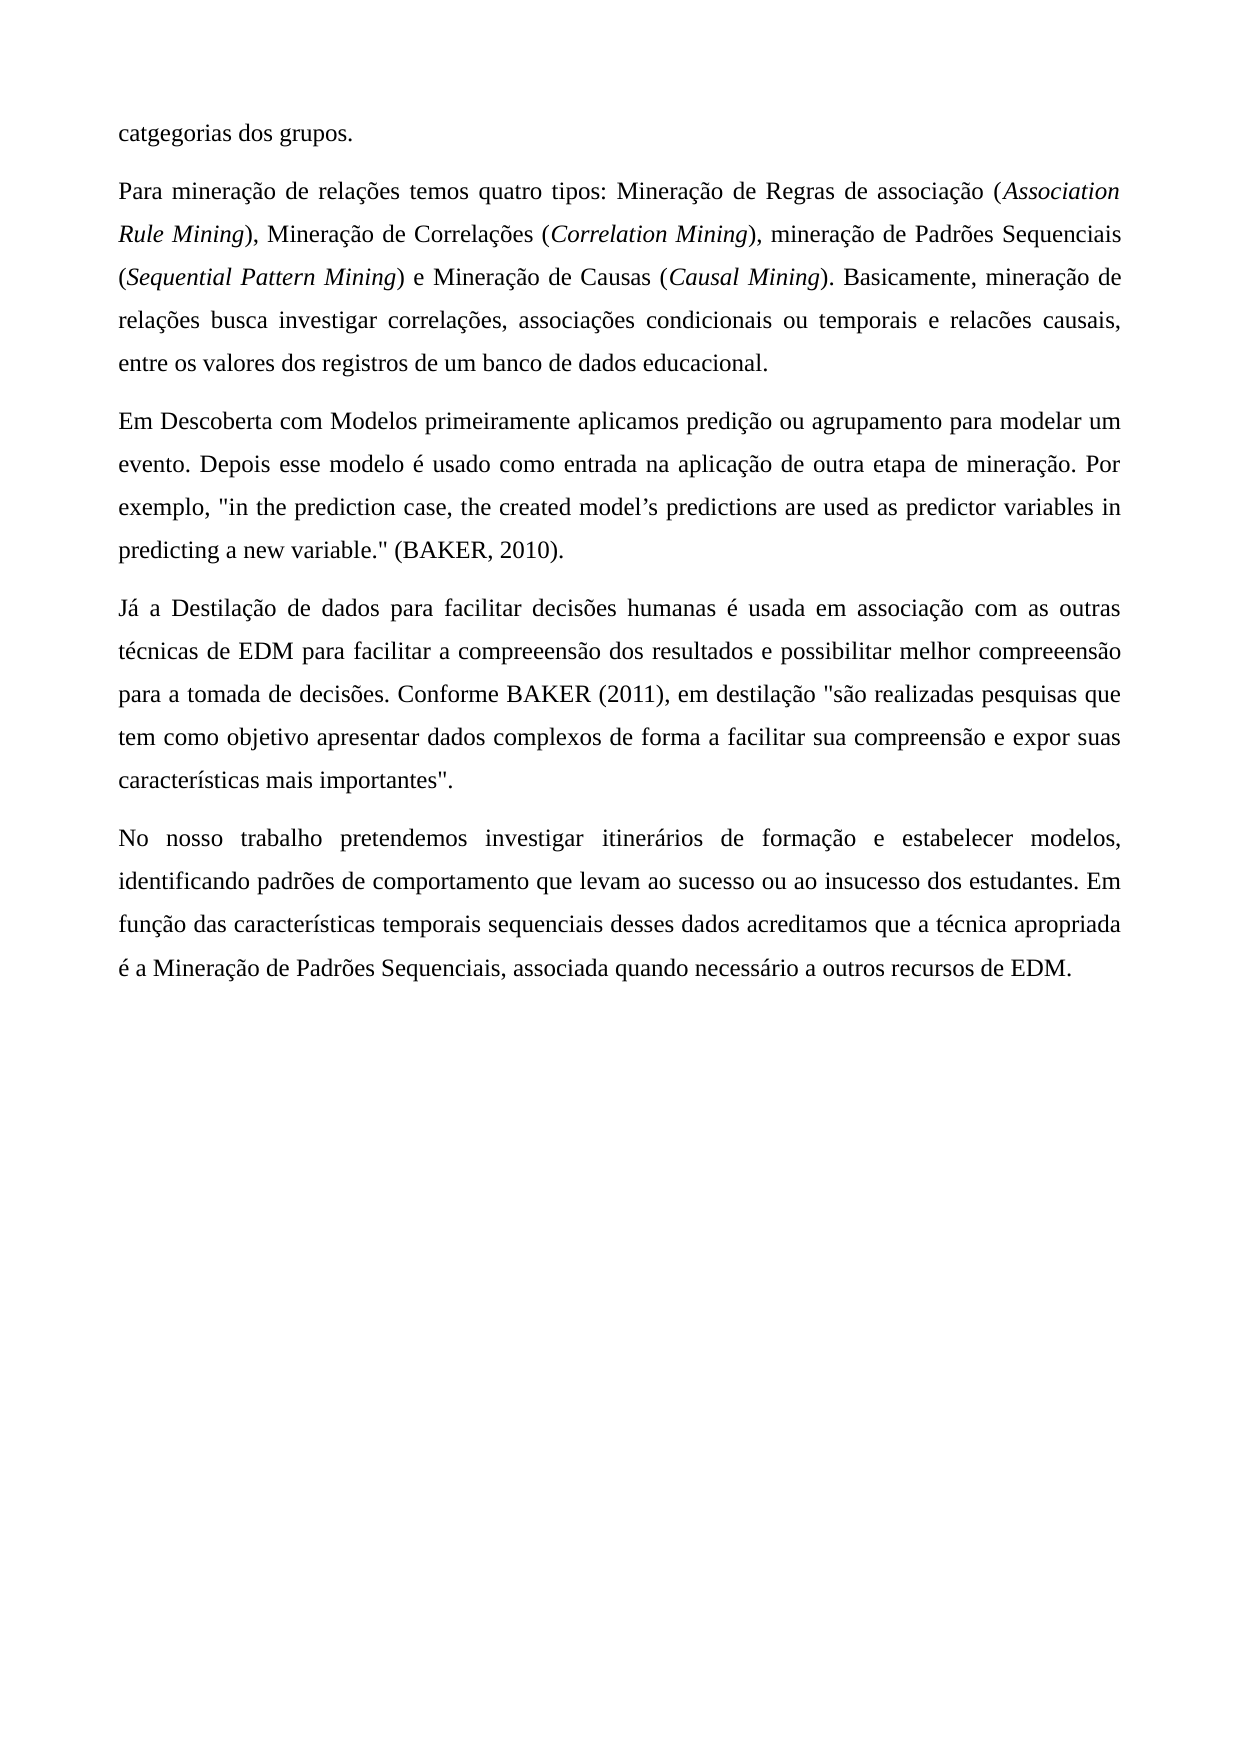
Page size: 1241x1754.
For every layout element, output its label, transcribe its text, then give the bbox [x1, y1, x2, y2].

text catgegorias dos grupos. [118, 118, 1122, 147]
text No nosso trabalho pretendemos investigar itinerários de formação e estabelecer modelos, identificando padrões de comportamento que levam ao sucesso ou ao insucesso dos estudantes. Em função das características temporais sequenciais desses dados acreditamos que a técnica apropriada é a Mineração de Padrões Sequenciais, associada quando necessário a outros recursos de EDM. [118, 823, 1122, 981]
text Já a Destilação de dados para facilitar decisões humanas é usada em associação com as outras técnicas de EDM para facilitar a compreeensão dos resultados e possibilitar melhor compreeensão para a tomada de decisões. Conforme BAKER (2011), em destilação "são realizadas pesquisas que tem como objetivo apresentar dados complexos de forma a facilitar sua compreensão e expor suas características mais importantes". [118, 593, 1122, 794]
text Para mineração de relações temos quatro tipos: Mineração de Regras de associação (Association Rule Mining), Mineração de Correlações (Correlation Mining), mineração de Padrões Sequenciais (Sequential Pattern Mining) e Mineração de Causas (Causal Mining). Basicamente, mineração de relações busca investigar correlações, associações condicionais ou temporais e relacões causais, entre os valores dos registros de um banco de dados educacional. [118, 176, 1122, 377]
text Em Descoberta com Modelos primeiramente aplicamos predição ou agrupamento para modelar um evento. Depois esse modelo é usado como entrada na aplicação de outra etapa de mineração. Por exemplo, "in the prediction case, the created model’s predictions are used as predictor variables in predicting a new variable." (BAKER, 2010). [118, 406, 1122, 564]
